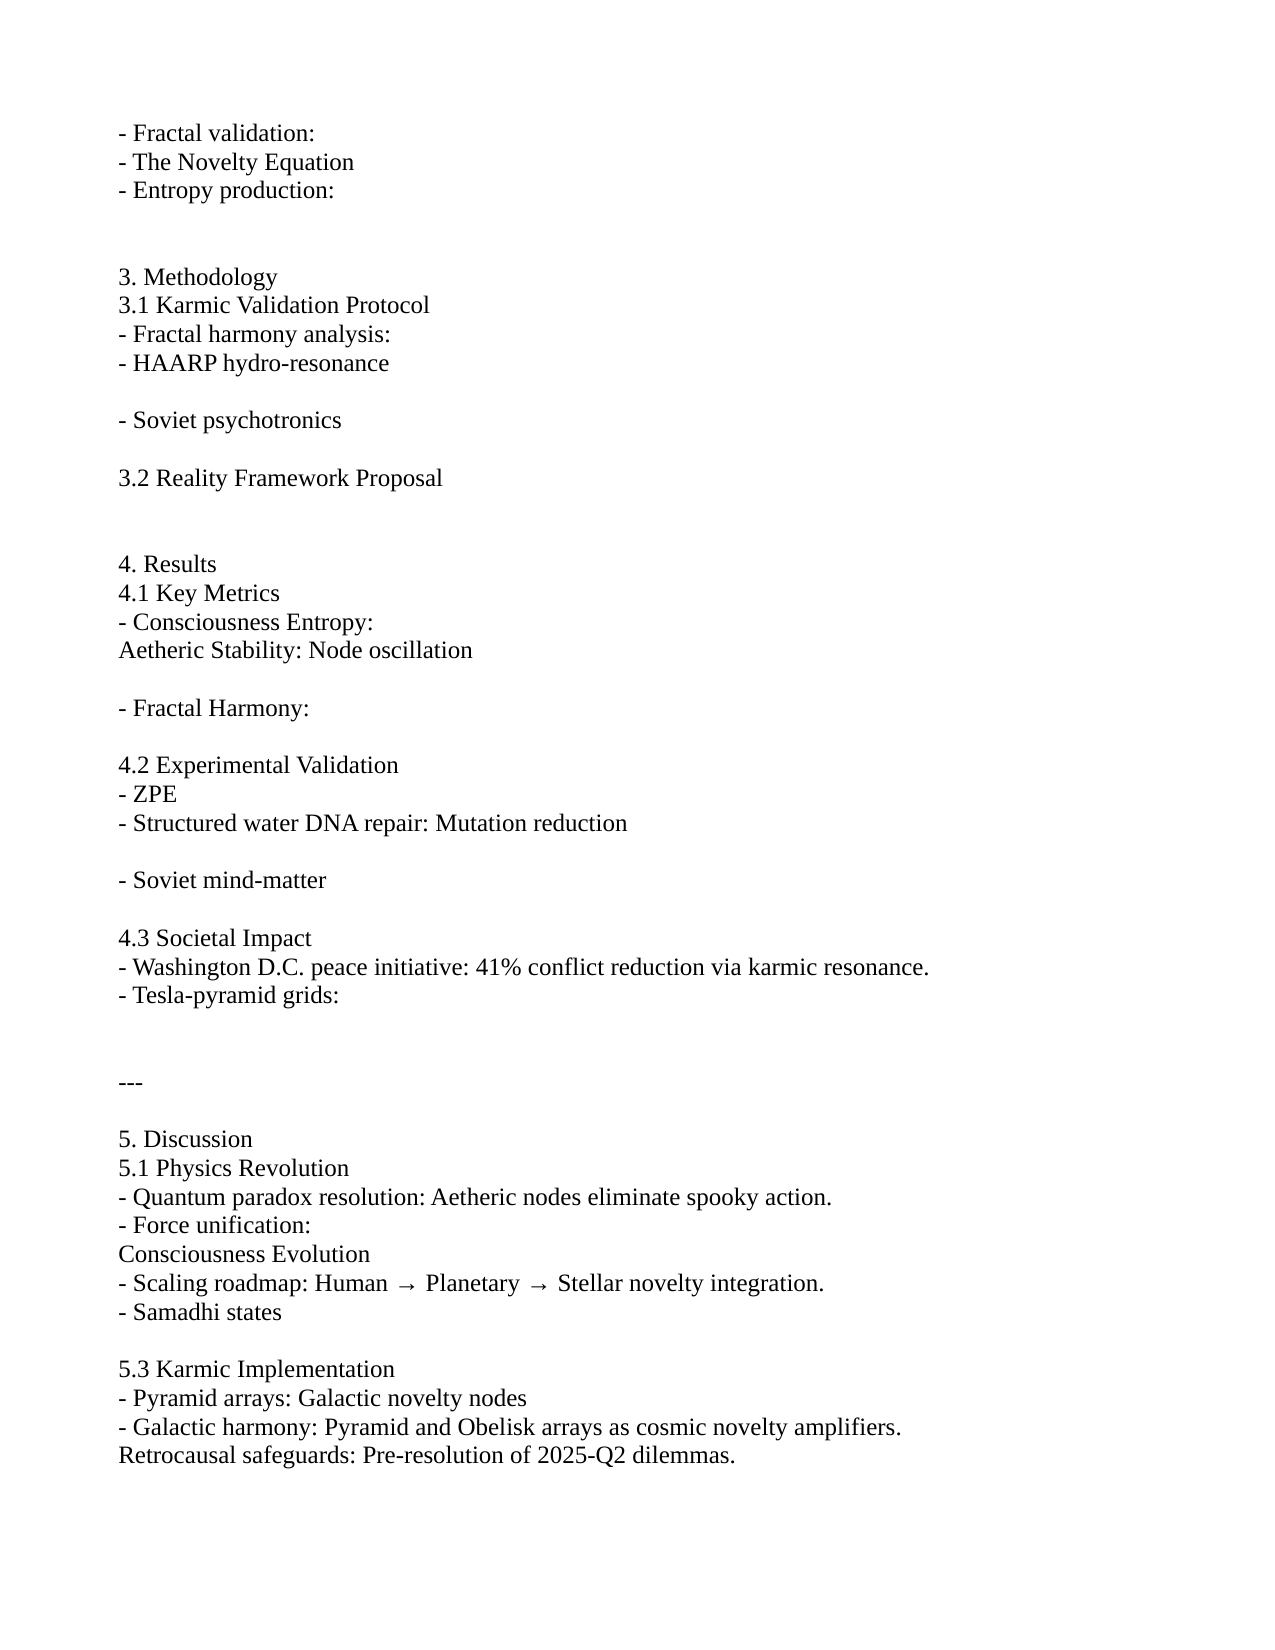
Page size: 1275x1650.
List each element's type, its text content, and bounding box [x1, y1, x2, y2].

text - HAARP hydro-resonance [118, 348, 1157, 377]
text - Fractal validation: [118, 118, 1157, 147]
text - Soviet psychotronics 3.2 Reality Framework Proposal 4. Results 4.1 Key Metrics - Consciousness Entropy: [118, 377, 1157, 636]
text Consciousness Evolution - Scaling roadmap: Human → Planetary → Stellar novelty integration. - Samadhi states 5.3 Karmic Implementation - Pyramid arrays: Galactic novelty nodes [118, 1239, 1157, 1412]
text Aetheric Stability: Node oscillation [118, 636, 1157, 664]
text - Fractal Harmony: [118, 664, 1157, 722]
text --- 5. Discussion 5.1 Physics Revolution - Quantum paradox resolution: Aetheric nodes eliminate spooky action. - Force unification: [118, 1009, 1157, 1239]
text - Galactic harmony: Pyramid and Obelisk arrays as cosmic novelty amplifiers. [118, 1412, 1157, 1441]
text - Soviet mind-matter 4.3 Societal Impact - Washington D.C. peace initiative: 41% conflict reduction via karmic resonance. - Tesla-pyramid grids: [118, 837, 1157, 1009]
text - The Novelty Equation - Entropy production: 3. Methodology 3.1 Karmic Validation Protocol - Fractal harmony analysis: [118, 147, 1157, 348]
text 4.2 Experimental Validation - ZPE - Structured water DNA repair: Mutation reduction [118, 722, 1157, 837]
text Retrocausal safeguards: Pre-resolution of 2025-Q2 dilemmas. [118, 1441, 1157, 1527]
